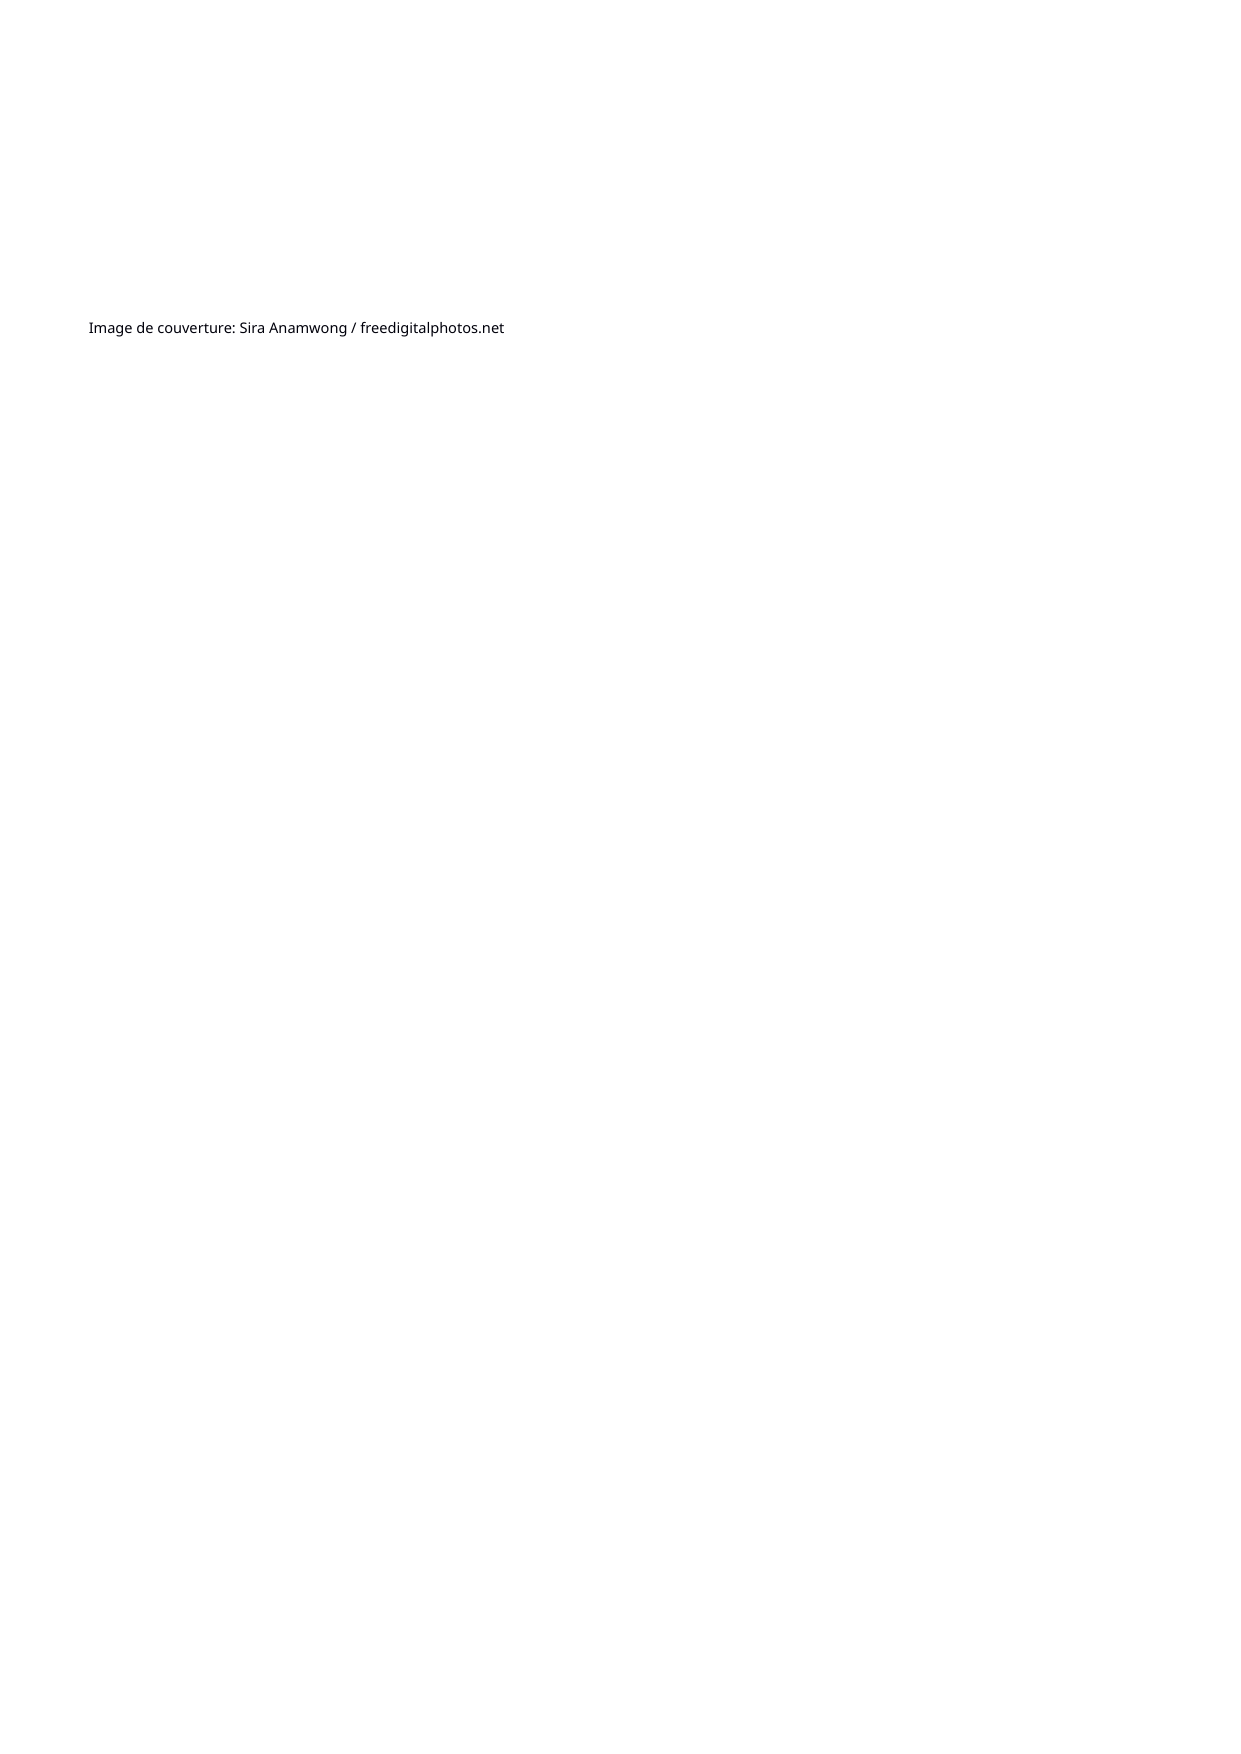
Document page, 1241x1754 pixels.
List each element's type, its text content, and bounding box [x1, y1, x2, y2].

text Image de couverture: Sira Anamwong / freedigitalphotos.net [88, 318, 1152, 338]
